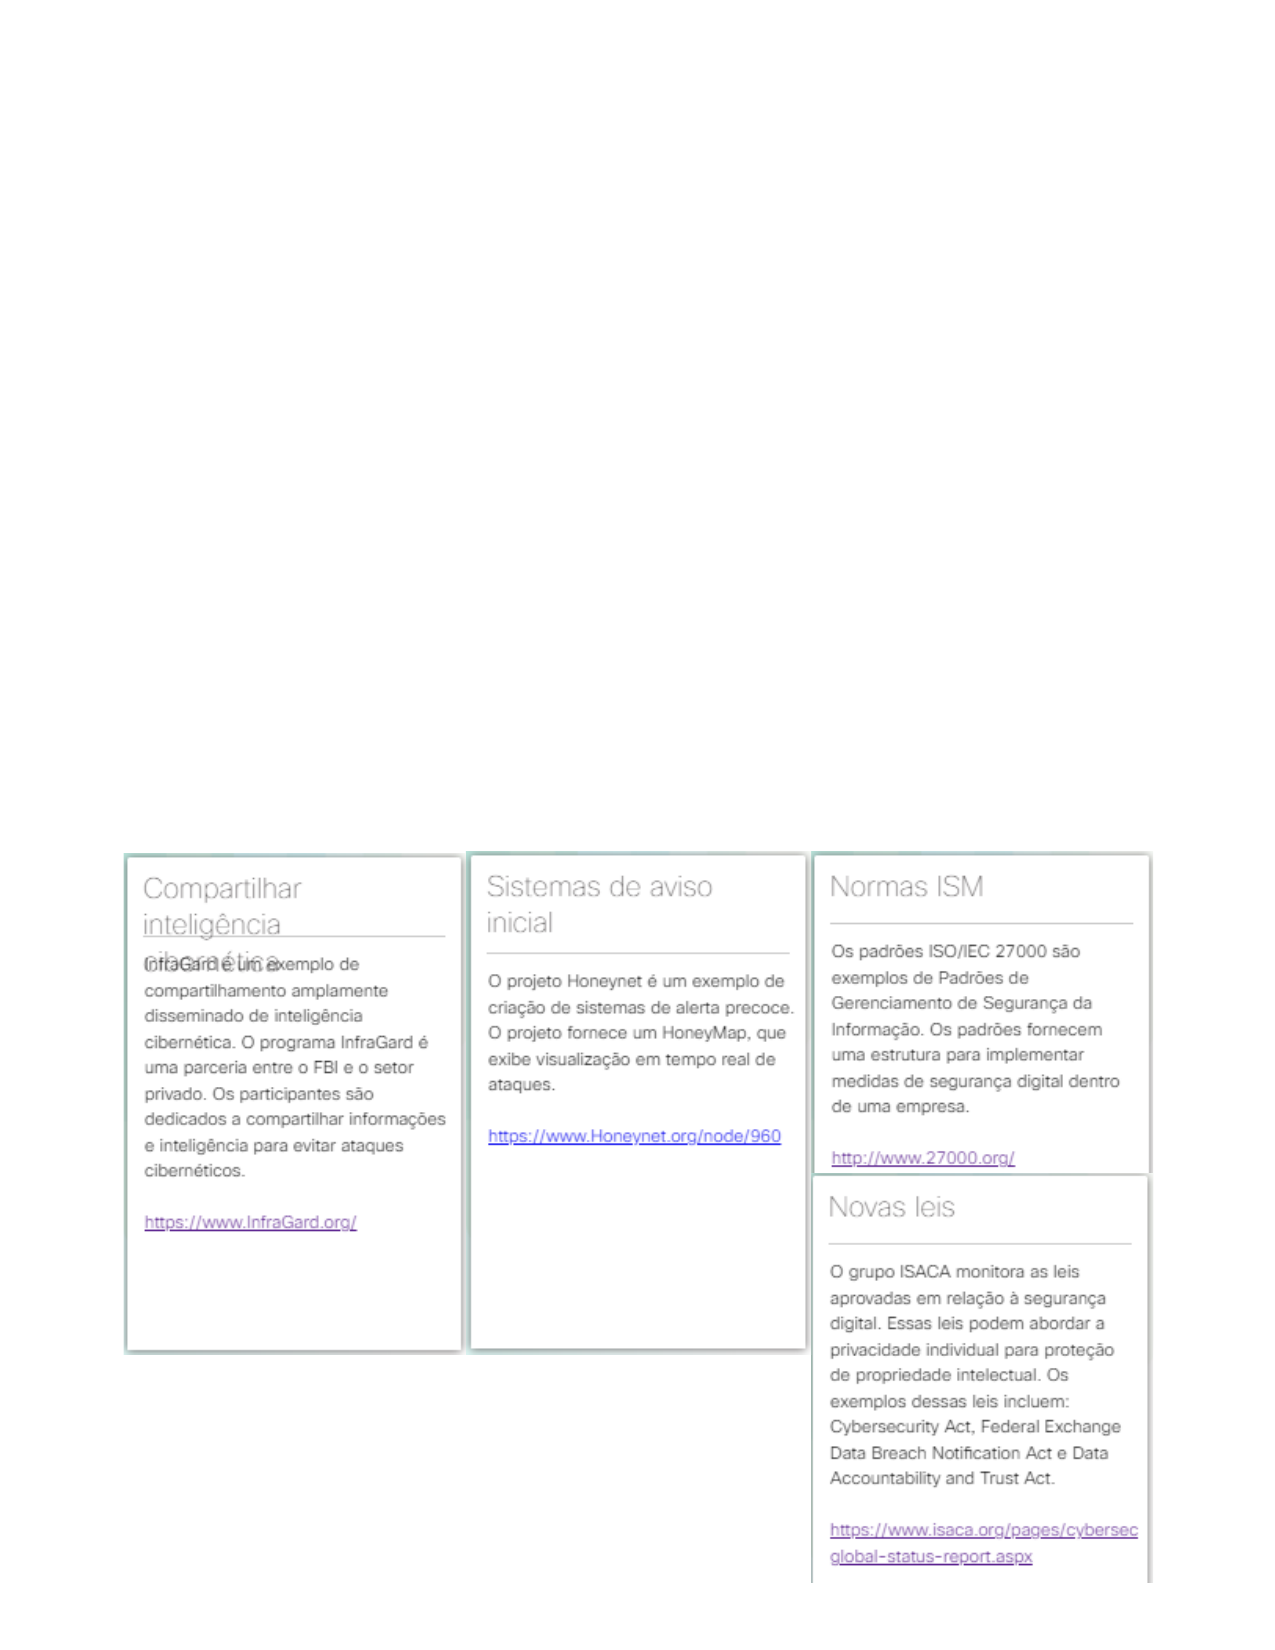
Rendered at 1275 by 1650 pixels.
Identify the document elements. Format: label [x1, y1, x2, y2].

picture [123, 851, 1154, 1583]
